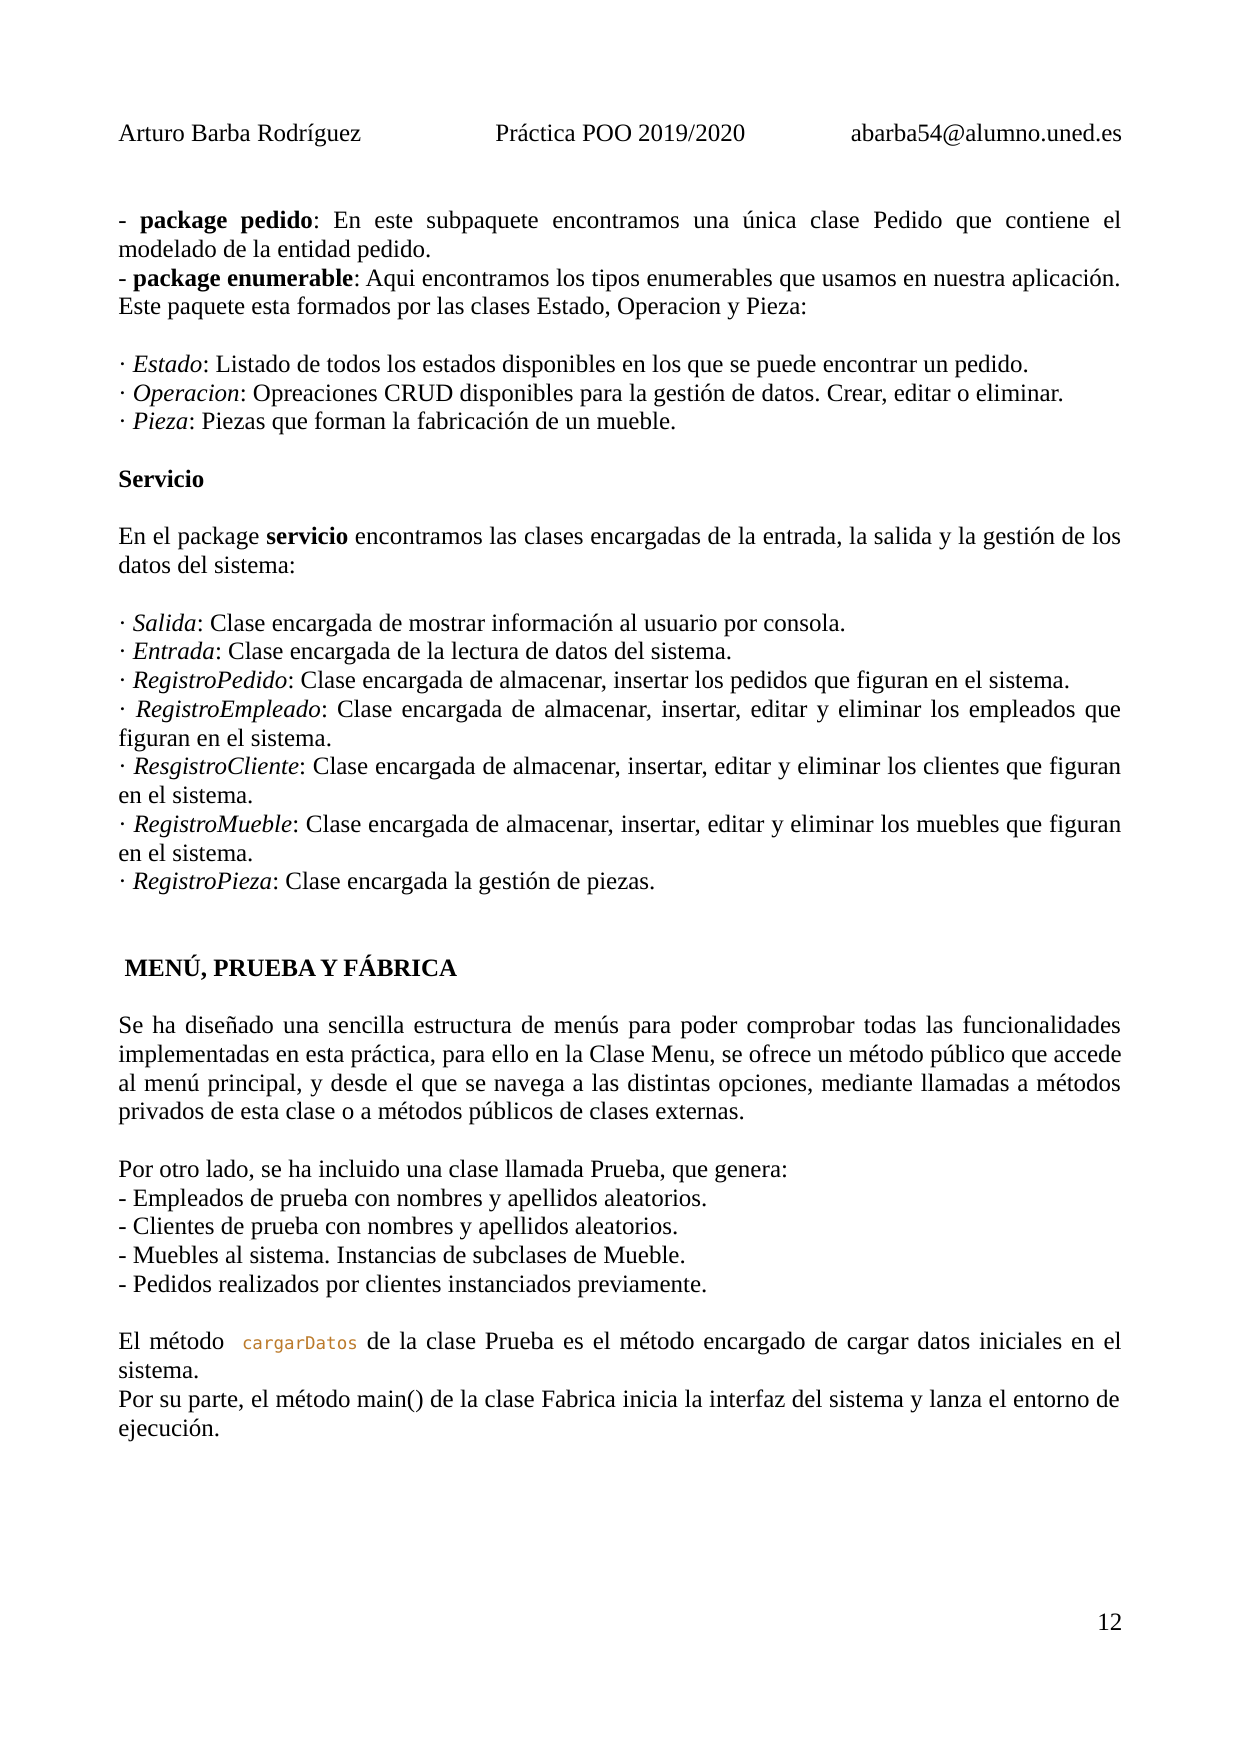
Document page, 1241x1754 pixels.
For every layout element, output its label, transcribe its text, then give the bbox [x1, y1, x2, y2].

text · Operacion: Opreaciones CRUD disponibles para la gestión de datos. Crear, editar o eliminar. [118, 378, 1122, 406]
text · RegistroPedido: Clase encargada de almacenar, insertar los pedidos que figuran en el sistema. [118, 665, 1122, 694]
text - Clientes de prueba con nombres y apellidos aleatorios. [118, 1211, 1122, 1240]
text Por otro lado, se ha incluido una clase llamada Prueba, que genera: [118, 1154, 1122, 1183]
text · Entrada: Clase encargada de la lectura de datos del sistema. [118, 636, 1122, 665]
text - Empleados de prueba con nombres y apellidos aleatorios. [118, 1183, 1122, 1211]
text Se ha diseñado una sencilla estructura de menús para poder comprobar todas las funcionalidades implementadas en esta práctica, para ello en la Clase Menu, se ofrece un método público que accede al menú principal, y desde el que se navega a las distintas opciones, mediante llamadas a métodos privados de esta clase o a métodos públicos de clases externas. [118, 1010, 1122, 1125]
text - Pedidos realizados por clientes instanciados previamente. [118, 1269, 1122, 1298]
text · RegistroMueble: Clase encargada de almacenar, insertar, editar y eliminar los muebles que figuran en el sistema. [118, 809, 1122, 866]
text · RegistroPieza: Clase encargada la gestión de piezas. [118, 866, 1122, 895]
text - package pedido: En este subpaquete encontramos una única clase Pedido que contiene el modelado de la entidad pedido. [118, 205, 1122, 263]
text El método cargarDatos de la clase Prueba es el método encargado de cargar datos iniciales en el sistema. [118, 1326, 1122, 1384]
text - Muebles al sistema. Instancias de subclases de Mueble. [118, 1240, 1122, 1269]
text · Estado: Listado de todos los estados disponibles en los que se puede encontrar un pedido. [118, 349, 1122, 378]
text · ResgistroCliente: Clase encargada de almacenar, insertar, editar y eliminar los clientes que figuran en el sistema. [118, 751, 1122, 809]
text Por su parte, el método main() de la clase Fabrica inicia la interfaz del sistema y lanza el entorno de ejecución. [118, 1384, 1122, 1441]
text - package enumerable: Aqui encontramos los tipos enumerables que usamos en nuestra aplicación. Este paquete esta formados por las clases Estado, Operacion y Pieza: [118, 263, 1122, 320]
text · RegistroEmpleado: Clase encargada de almacenar, insertar, editar y eliminar los empleados que figuran en el sistema. [118, 694, 1122, 751]
text En el package servicio encontramos las clases encargadas de la entrada, la salida y la gestión de los datos del sistema: [118, 521, 1122, 579]
text · Salida: Clase encargada de mostrar información al usuario por consola. [118, 608, 1122, 636]
text MENÚ, PRUEBA Y FÁBRICA [118, 953, 1122, 981]
text · Pieza: Piezas que forman la fabricación de un mueble. [118, 406, 1122, 435]
text Servicio [118, 464, 1122, 493]
